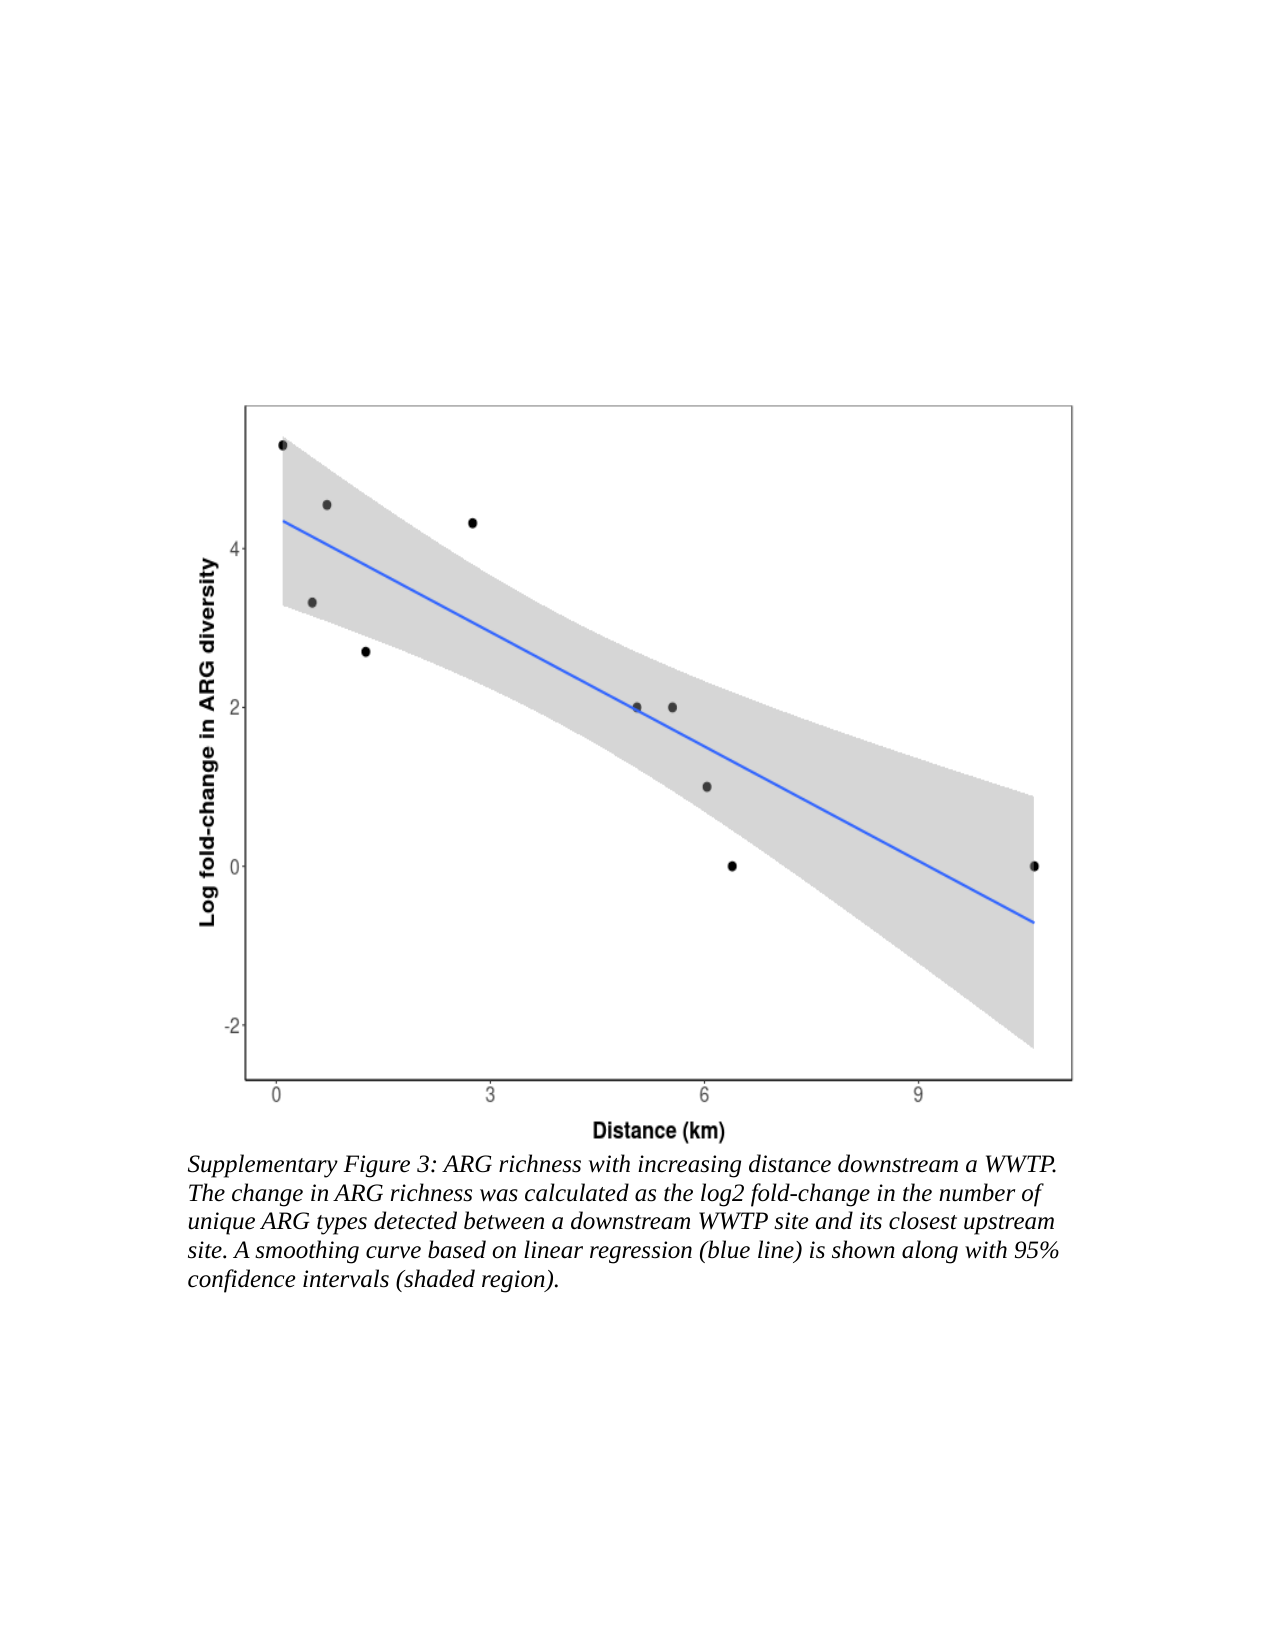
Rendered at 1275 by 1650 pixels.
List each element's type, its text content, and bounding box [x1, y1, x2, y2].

picture [187, 370, 1088, 1149]
text Supplementary Figure 3: ARG richness with increasing distance downstream a WWTP. The change in ARG richness was calculated as the log2 fold-change in the number of unique ARG types detected between a downstream WWTP site and its closest upstream site. A smoothing curve based on linear regression (blue line) is shown along with 95% confidence intervals (shaded region). [187, 1149, 1087, 1293]
